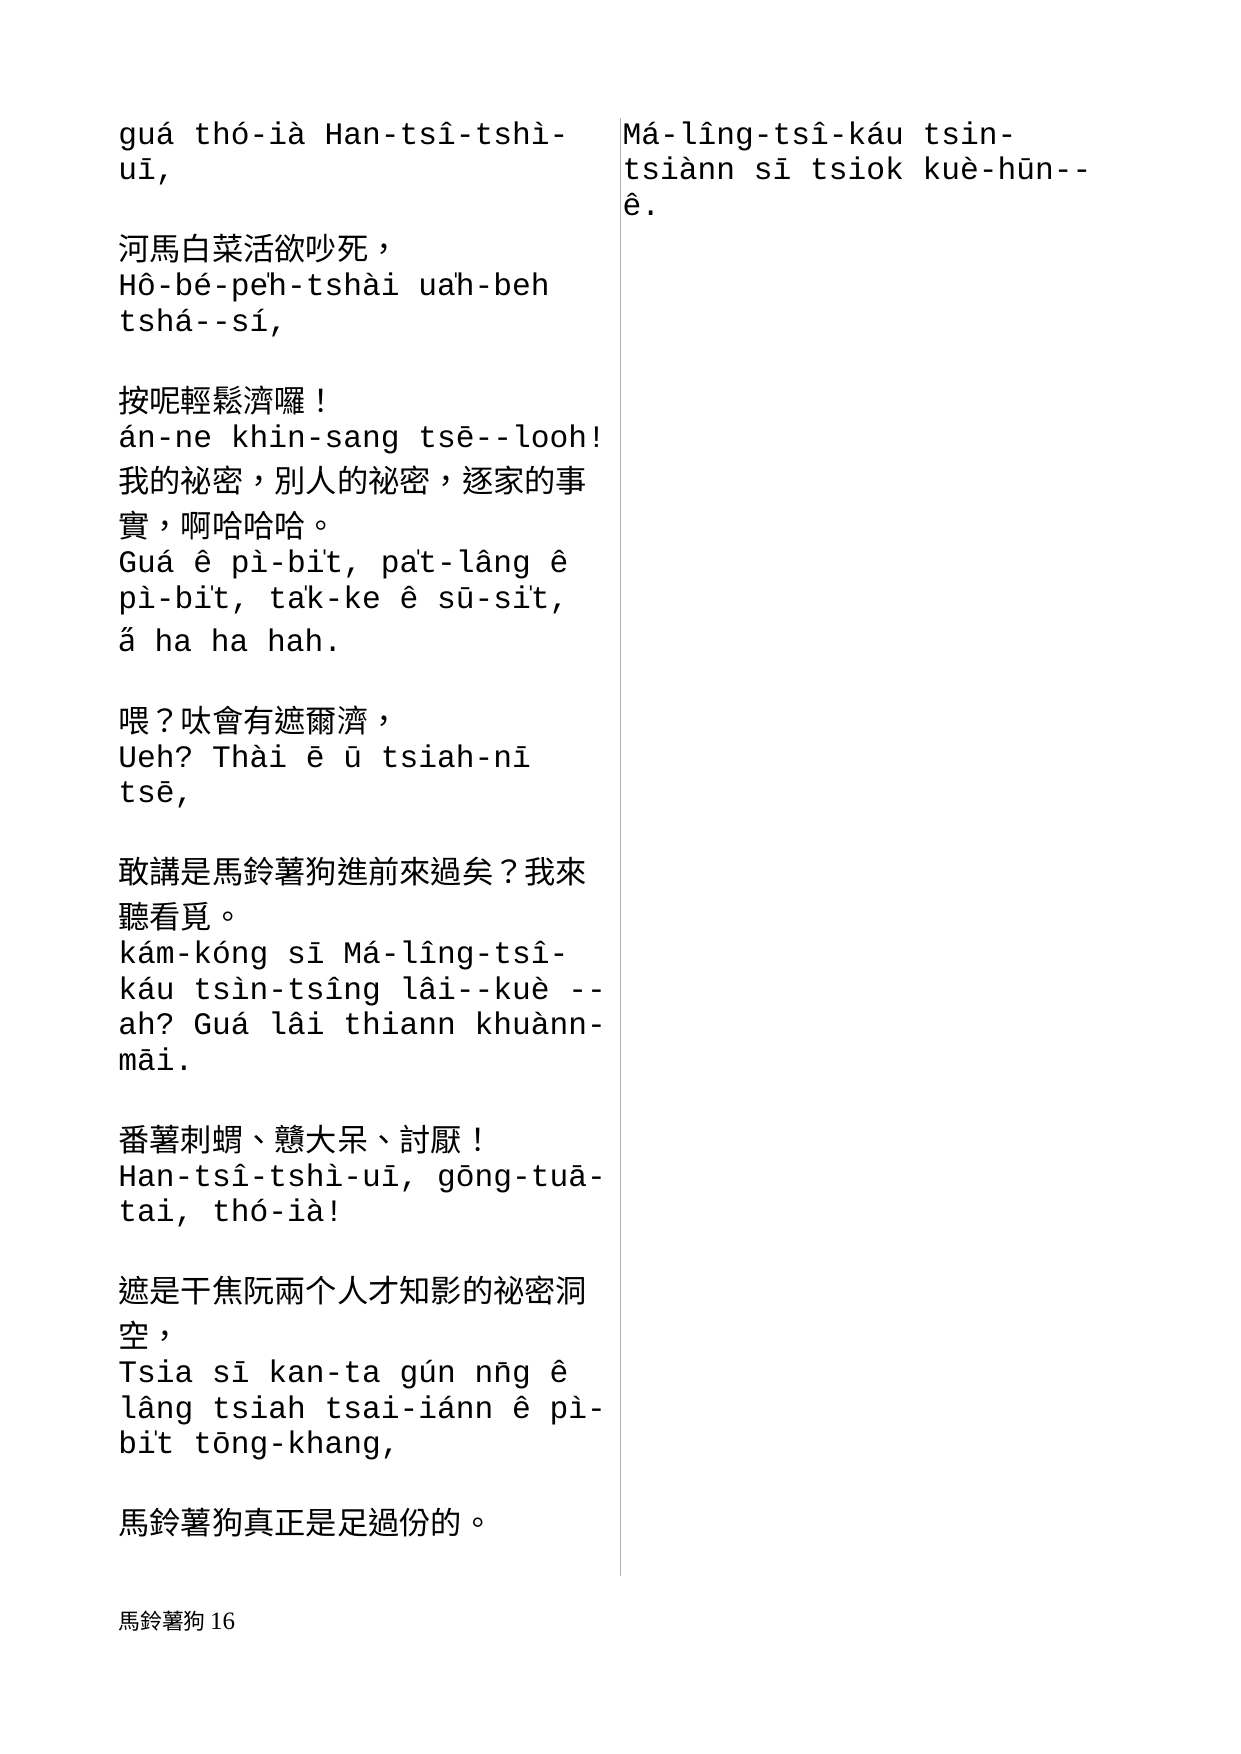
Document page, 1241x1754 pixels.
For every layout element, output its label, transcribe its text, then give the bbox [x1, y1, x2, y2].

text Guá ê pì-bi̍t, pa̍t-lâng ê pì-bi̍t, ta̍k-ke ê sū-si̍t, [118, 547, 618, 618]
text 喂？呔會有遮爾濟， [118, 696, 618, 741]
text 馬鈴薯狗真正是足過份的。 [118, 1498, 618, 1544]
text a̋ ha ha hah. [118, 618, 618, 661]
text 河馬白菜活欲吵死， [118, 224, 618, 269]
text án-ne khin-sang tsē--looh! [118, 421, 618, 456]
text 按呢輕鬆濟囉！ [118, 376, 618, 421]
text 遮是干焦阮兩个人才知影的祕密洞空， [118, 1266, 618, 1357]
text guá thó-ià Han-tsî-tshì-uī, [118, 118, 618, 189]
text 番薯刺蝟、戇大呆、討厭！ [118, 1115, 618, 1160]
text Tsia sī kan-ta gún nn̄g ê lâng tsiah tsai-iánn ê pì-bi̍t tōng-khang, [118, 1357, 618, 1463]
text 敢講是馬鈴薯狗進前來過矣？我來聽看覓。 [118, 847, 618, 938]
text Má-lîng-tsî-káu tsin-tsiànn sī tsiok kuè-hūn--ê. [622, 118, 1122, 224]
text Ueh? Thài ē ū tsiah-nī tsē, [118, 741, 618, 812]
text kám-kóng sī Má-lîng-tsî-káu tsìn-tsîng lâi--kuè --ah? Guá lâi thiann khuànn-māi. [118, 938, 618, 1079]
text Hô-bé-pe̍h-tshài ua̍h-beh tshá--sí, [118, 269, 618, 340]
text 我的祕密，別人的祕密，逐家的事實，啊哈哈哈。 [118, 456, 618, 547]
text Han-tsî-tshì-uī, gōng-tuā-tai, thó-ià! [118, 1160, 618, 1231]
